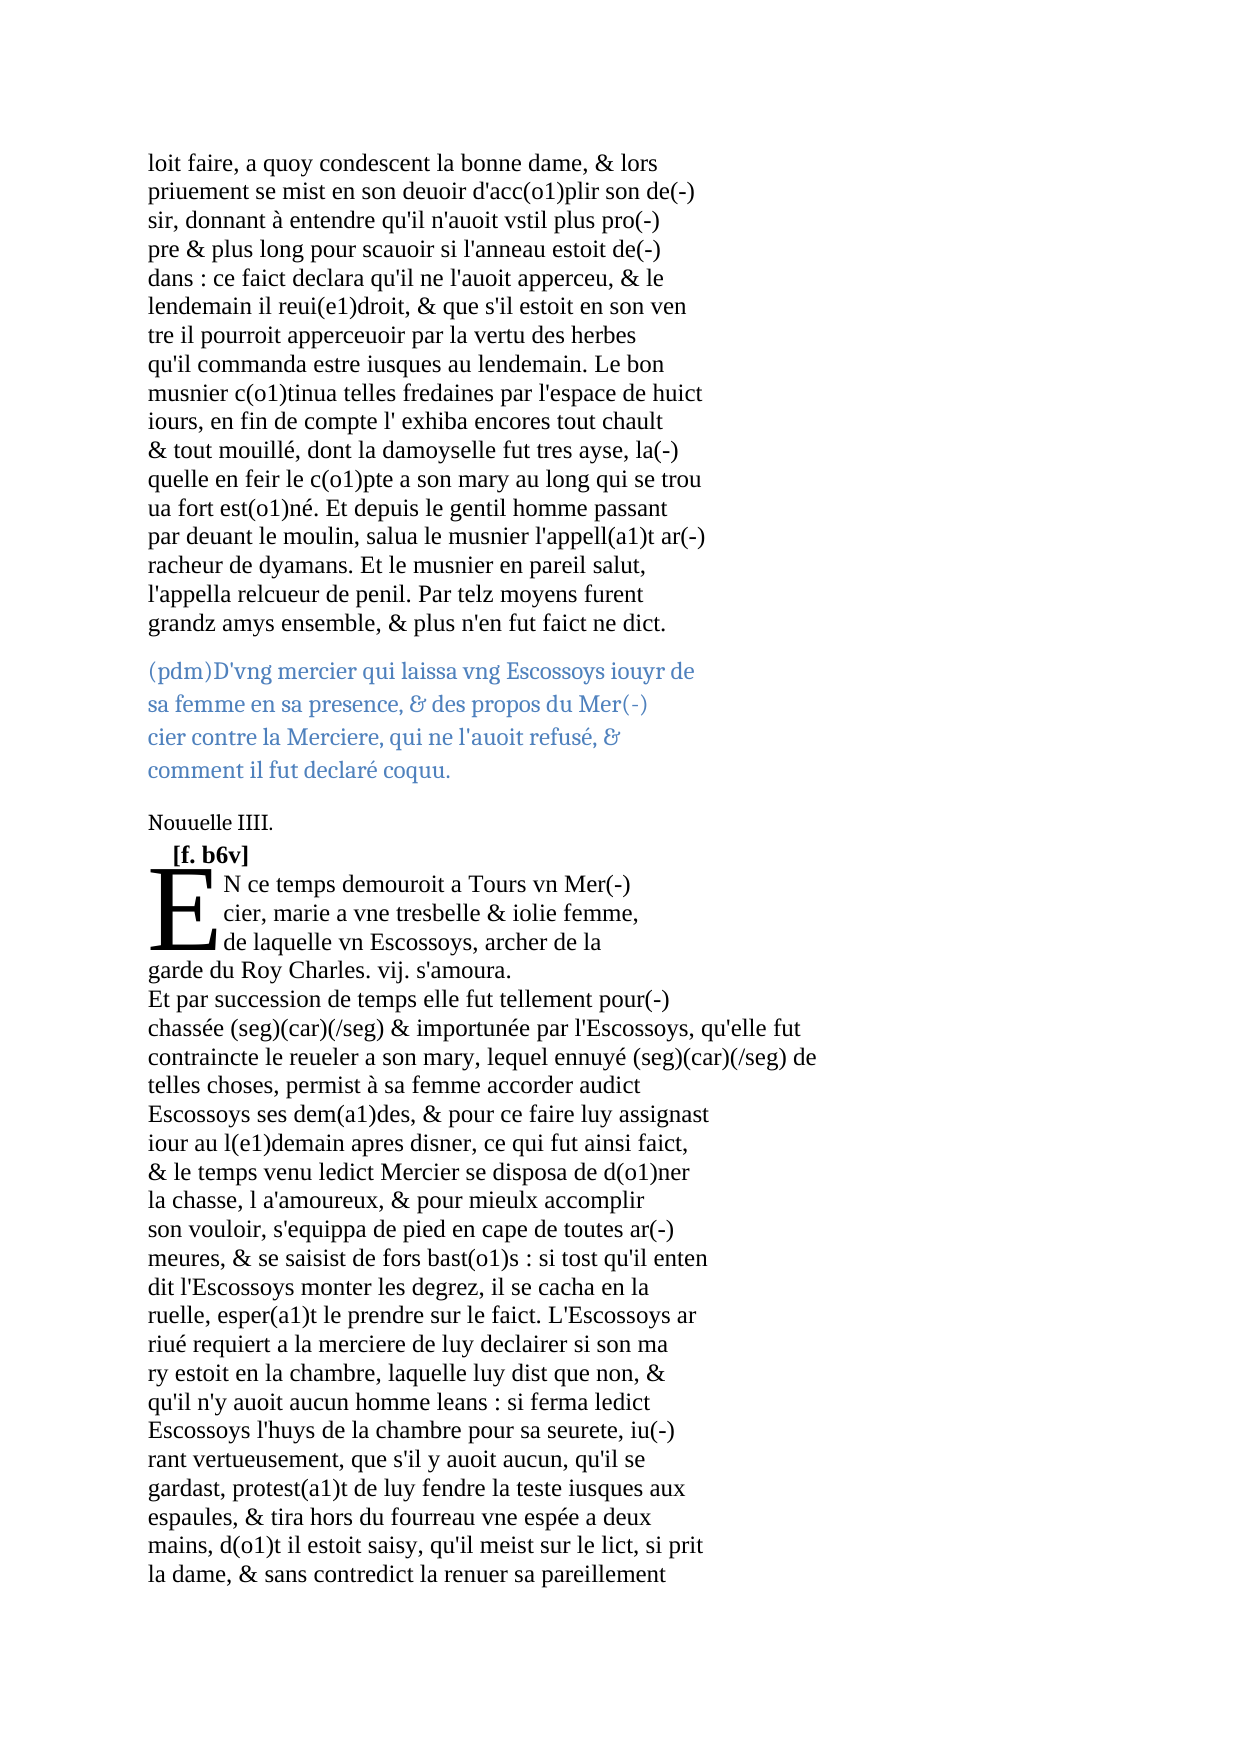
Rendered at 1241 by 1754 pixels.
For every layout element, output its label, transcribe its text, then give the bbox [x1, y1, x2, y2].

text [f. b6v] [148, 840, 1093, 869]
text EN ce temps demouroit a Tours vn Mer(-) cier, marie a vne tresbelle & iolie femme, de laquelle vn Escossoys, archer de la garde du Roy Charles. vij. s'amoura. Et par succession de temps elle fut tellement pour(-) chassée (seg)(car)(/seg) & importunée par l'Escossoys, qu'elle fut contraincte le reueler a son mary, lequel ennuyé (seg)(car)(/seg) de telles choses, permist à sa femme accorder audict Escossoys ses dem(a1)des, & pour ce faire luy assignast iour au l(e1)demain apres disner, ce qui fut ainsi faict, & le temps venu ledict Mercier se disposa de d(o1)ner la chasse, l a'amoureux, & pour mieulx accomplir son vouloir, s'equippa de pied en cape de toutes ar(-) meures, & se saisist de fors bast(o1)s : si tost qu'il enten dit l'Escossoys monter les degrez, il se cacha en la ruelle, esper(a1)t le prendre sur le faict. L'Escossoys ar riué requiert a la merciere de luy declairer si son ma ry estoit en la chambre, laquelle luy dist que non, & qu'il n'y auoit aucun homme leans : si ferma ledict Escossoys l'huys de la chambre pour sa seurete, iu(-) rant vertueusement, que s'il y auoit aucun, qu'il se gardast, protest(a1)t de luy fendre la teste iusques aux espaules, & tira hors du fourreau vne espée a deux mains, d(o1)t il estoit saisy, qu'il meist sur le lict, si prit la dame, & sans contredict la renuer sa pareillement [148, 869, 1093, 1588]
subtitle Nouuelle IIII. [148, 810, 1093, 836]
subtitle (pdm)D'vng mercier qui laissa vng Escossoys iouyr de sa femme en sa presence, & des propos du Mer(-) cier contre la Merciere, qui ne l'auoit refusé, & comment il fut declaré coquu. [148, 657, 1093, 785]
text loit faire, a quoy condescent la bonne dame, & lors priuement se mist en son deuoir d'acc(o1)plir son de(-) sir, donnant à entendre qu'il n'auoit vstil plus pro(-) pre & plus long pour scauoir si l'anneau estoit de(-) dans : ce faict declara qu'il ne l'auoit apperceu, & le lendemain il reui(e1)droit, & que s'il estoit en son ven tre il pourroit apperceuoir par la vertu des herbes qu'il commanda estre iusques au lendemain. Le bon musnier c(o1)tinua telles fredaines par l'espace de huict iours, en fin de compte l' exhiba encores tout chault & tout mouillé, dont la damoyselle fut tres ayse, la(-) quelle en feir le c(o1)pte a son mary au long qui se trou ua fort est(o1)né. Et depuis le gentil homme passant par deuant le moulin, salua le musnier l'appell(a1)t ar(-) racheur de dyamans. Et le musnier en pareil salut, l'appella relcueur de penil. Par telz moyens furent grandz amys ensemble, & plus n'en fut faict ne dict. [148, 148, 1093, 636]
